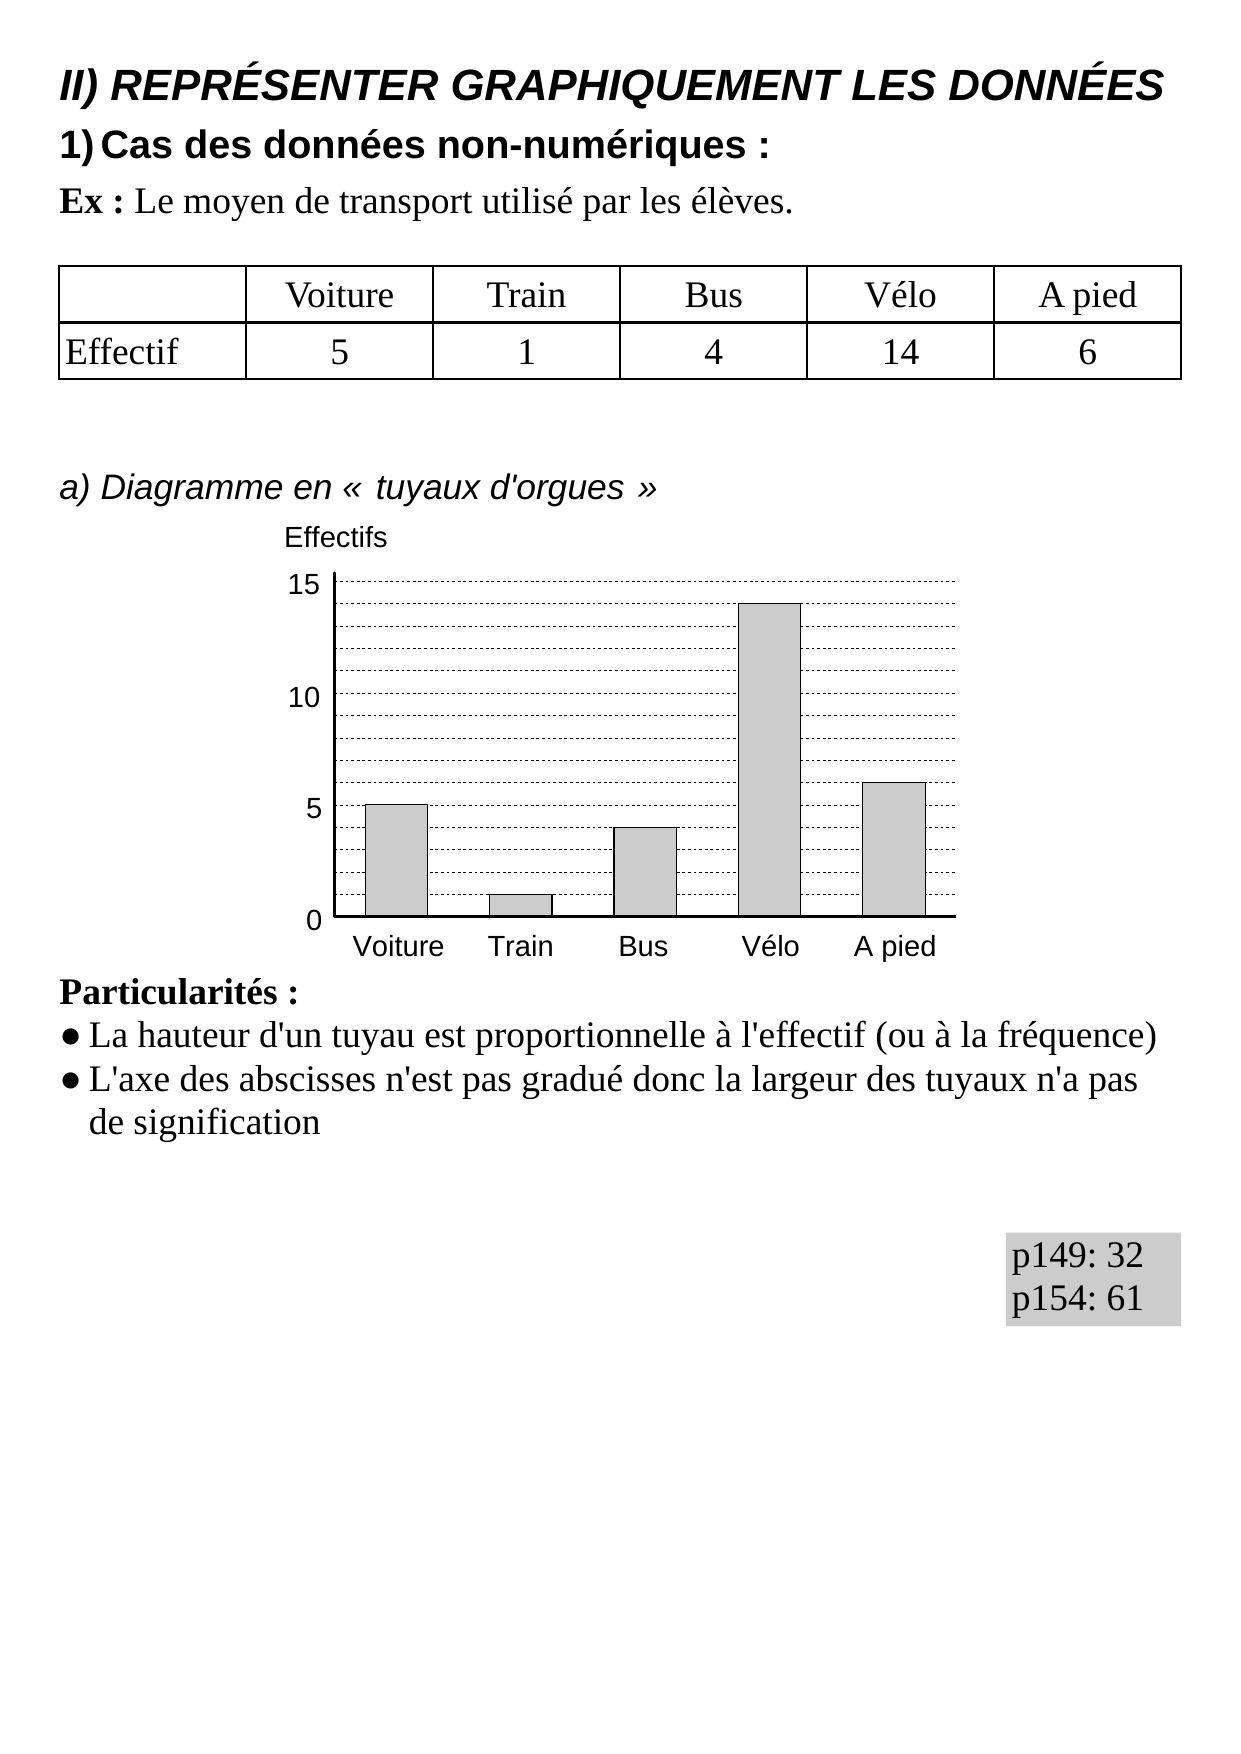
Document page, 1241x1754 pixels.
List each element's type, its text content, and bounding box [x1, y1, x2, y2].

table_cell Effectif [60, 324, 245, 378]
table_cell 6 [995, 324, 1180, 378]
table_header Bus [621, 267, 806, 321]
table_header Vélo [808, 267, 993, 321]
table_cell 4 [621, 324, 806, 378]
table_header A pied [995, 267, 1180, 321]
list Diagramme en « tuyaux d'orgues » [59, 466, 1181, 507]
table_cell 1 [434, 324, 619, 378]
table_header [60, 267, 245, 321]
text Particularités : [59, 970, 1181, 1013]
table_cell 5 [247, 324, 432, 378]
list L'axe des abscisses n'est pas gradué donc la largeur des tuyaux n'a pas de signification [59, 1056, 1181, 1142]
table_header Train [434, 267, 619, 321]
list Représenter graphiquement Les données [59, 59, 1181, 109]
list La hauteur d'un tuyau est proportionnelle à l'effectif (ou à la fréquence) [59, 1013, 1181, 1056]
table_header Voiture [247, 267, 432, 321]
text Ex : Le moyen de transport utilisé par les élèves. [59, 178, 1181, 222]
list Cas des données non-numériques : [59, 121, 1181, 167]
table_cell 14 [808, 324, 993, 378]
